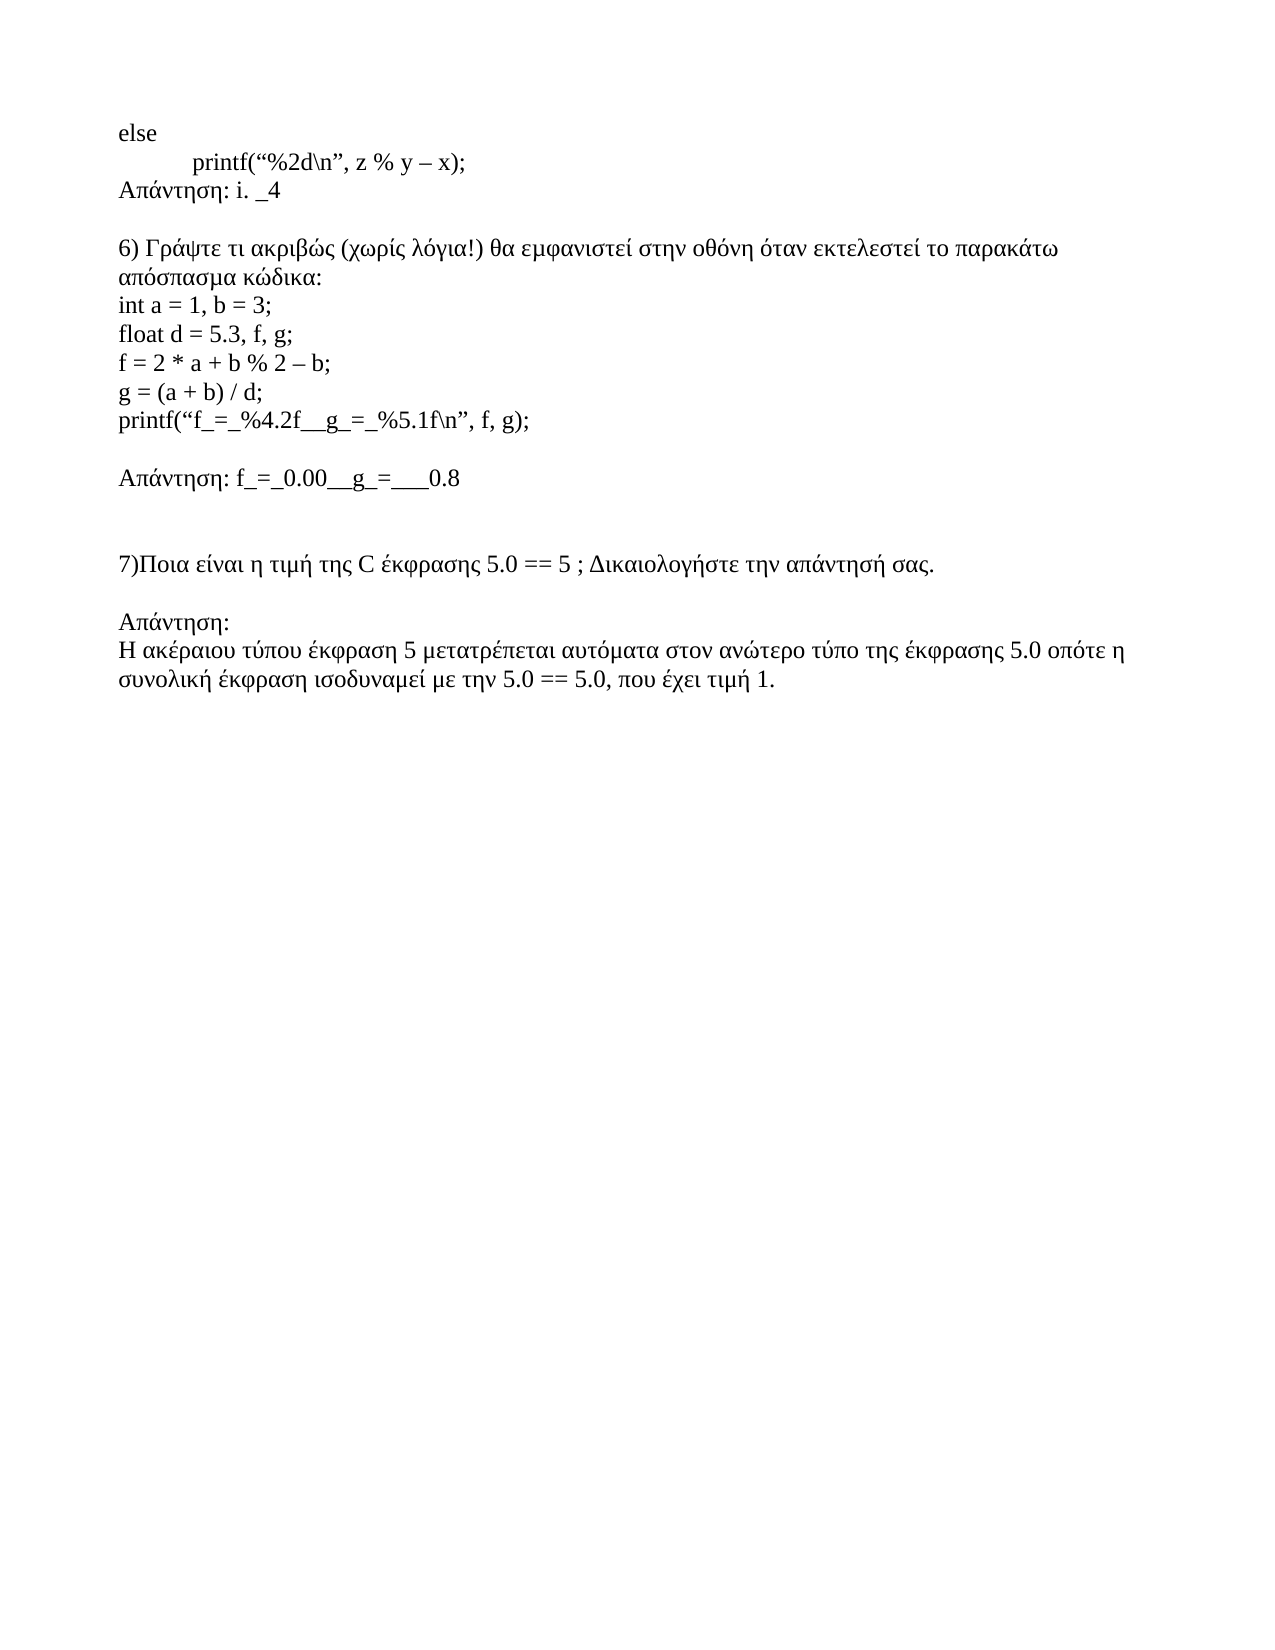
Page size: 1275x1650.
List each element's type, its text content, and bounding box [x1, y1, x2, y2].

text g = (a + b) / d; [118, 377, 1157, 406]
text Η ακέραιου τύπου έκφραση 5 μετατρέπεται αυτόματα στον ανώτερο τύπο της έκφρασης 5.0 οπότε η συνολική έκφραση ισοδυναμεί με την 5.0 == 5.0, που έχει τιμή 1. [118, 636, 1157, 693]
text Απάντηση: [118, 607, 1157, 636]
text float d = 5.3, f, g; [118, 319, 1157, 348]
text int a = 1, b = 3; [118, 291, 1157, 319]
text Απάντηση: f_=_0.00__g_=___0.8 [118, 463, 1157, 492]
text printf(“%2d\n”, z % y – x); [118, 147, 1157, 176]
text 6) Γράψτε τι ακριβώς (χωρίς λόγια!) θα εµφανιστεί στην οθόνη όταν εκτελεστεί το παρακάτω απόσπασµα κώδικα: [118, 233, 1157, 291]
text else [118, 118, 1157, 147]
text 7)Ποια είναι η τιμή της C έκφρασης 5.0 == 5 ; Δικαιολογήστε την απάντησή σας. [118, 549, 1157, 578]
text printf(“f_=_%4.2f__g_=_%5.1f\n”, f, g); [118, 406, 1157, 434]
text f = 2 * a + b % 2 – b; [118, 348, 1157, 377]
text Απάντηση: i. _4 [118, 176, 1157, 204]
